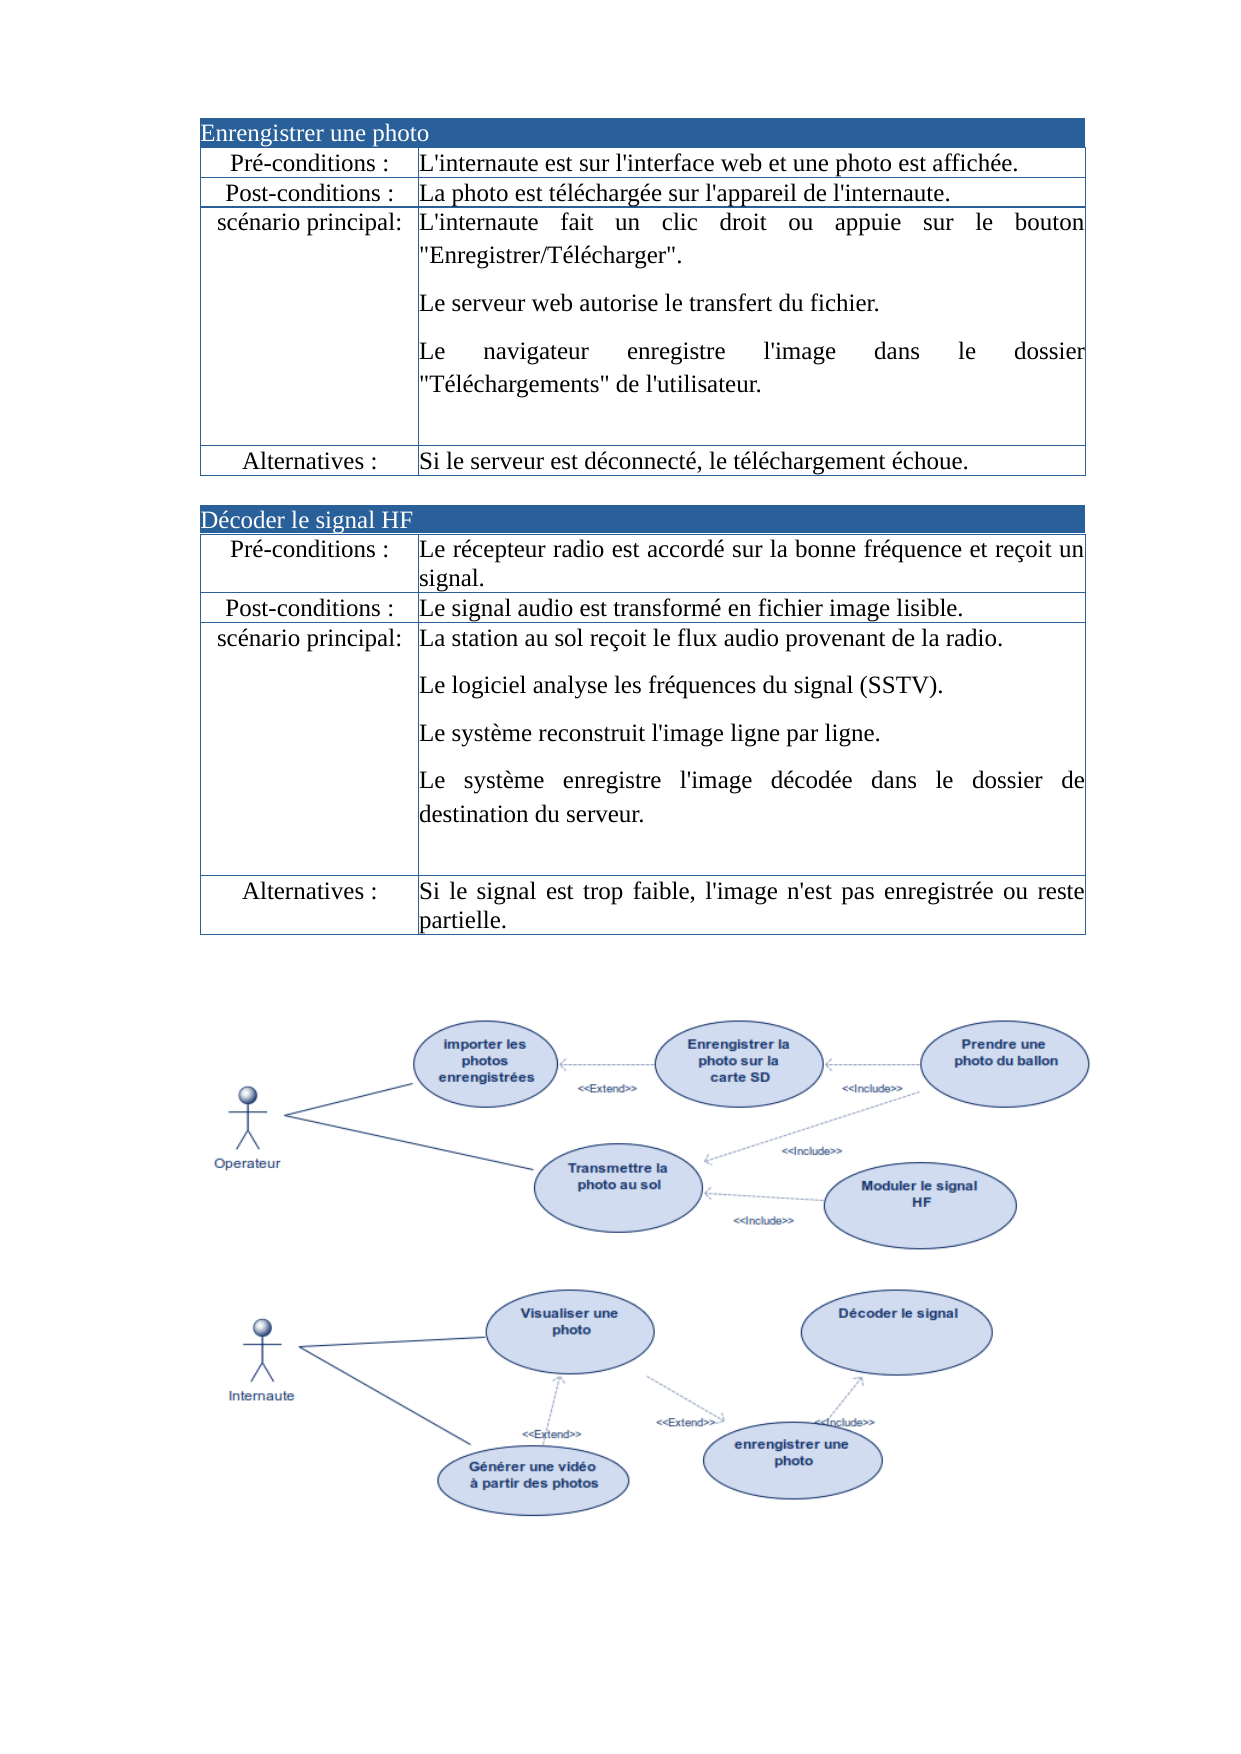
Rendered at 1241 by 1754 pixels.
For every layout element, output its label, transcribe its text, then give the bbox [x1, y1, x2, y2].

table_cell Le récepteur radio est accordé sur la bonne fréquence et reçoit un signal. [419, 535, 1085, 592]
table_cell scénario principal: [201, 208, 418, 445]
table_cell Alternatives : [201, 446, 418, 475]
table_cell Si le signal est trop faible, l'image n'est pas enregistrée ou reste partielle. [419, 876, 1085, 933]
table_cell Si le serveur est déconnecté, le téléchargement échoue. [419, 446, 1085, 475]
table_cell scénario principal: [201, 623, 418, 875]
table_cell La photo est téléchargée sur l'appareil de l'internaute. [419, 178, 1085, 206]
table_cell Le signal audio est transformé en fichier image lisible. [419, 593, 1085, 622]
table_cell La station au sol reçoit le flux audio provenant de la radio. Le logiciel analyse les fréquences du signal (SSTV). Le système reconstruit l'image ligne par ligne. Le système enregistre l'image décodée dans le dossier de destination du serveur. [419, 623, 1085, 875]
picture [138, 972, 1203, 1594]
table_cell L'internaute est sur l'interface web et une photo est affichée. [419, 148, 1085, 177]
table_header Enrengistrer une photo [200, 118, 1085, 147]
table_cell Post-conditions : [201, 593, 418, 622]
table_cell Post-conditions : [201, 178, 418, 206]
table_cell Pré-conditions : [201, 535, 418, 592]
table_cell Pré-conditions : [201, 148, 418, 177]
table_cell Alternatives : [201, 876, 418, 933]
table_cell L'internaute fait un clic droit ou appuie sur le bouton "Enregistrer/Télécharger". Le serveur web autorise le transfert du fichier. Le navigateur enregistre l'image dans le dossier "Téléchargements" de l'utilisateur. [419, 208, 1085, 445]
table_header Décoder le signal HF [200, 505, 1085, 533]
